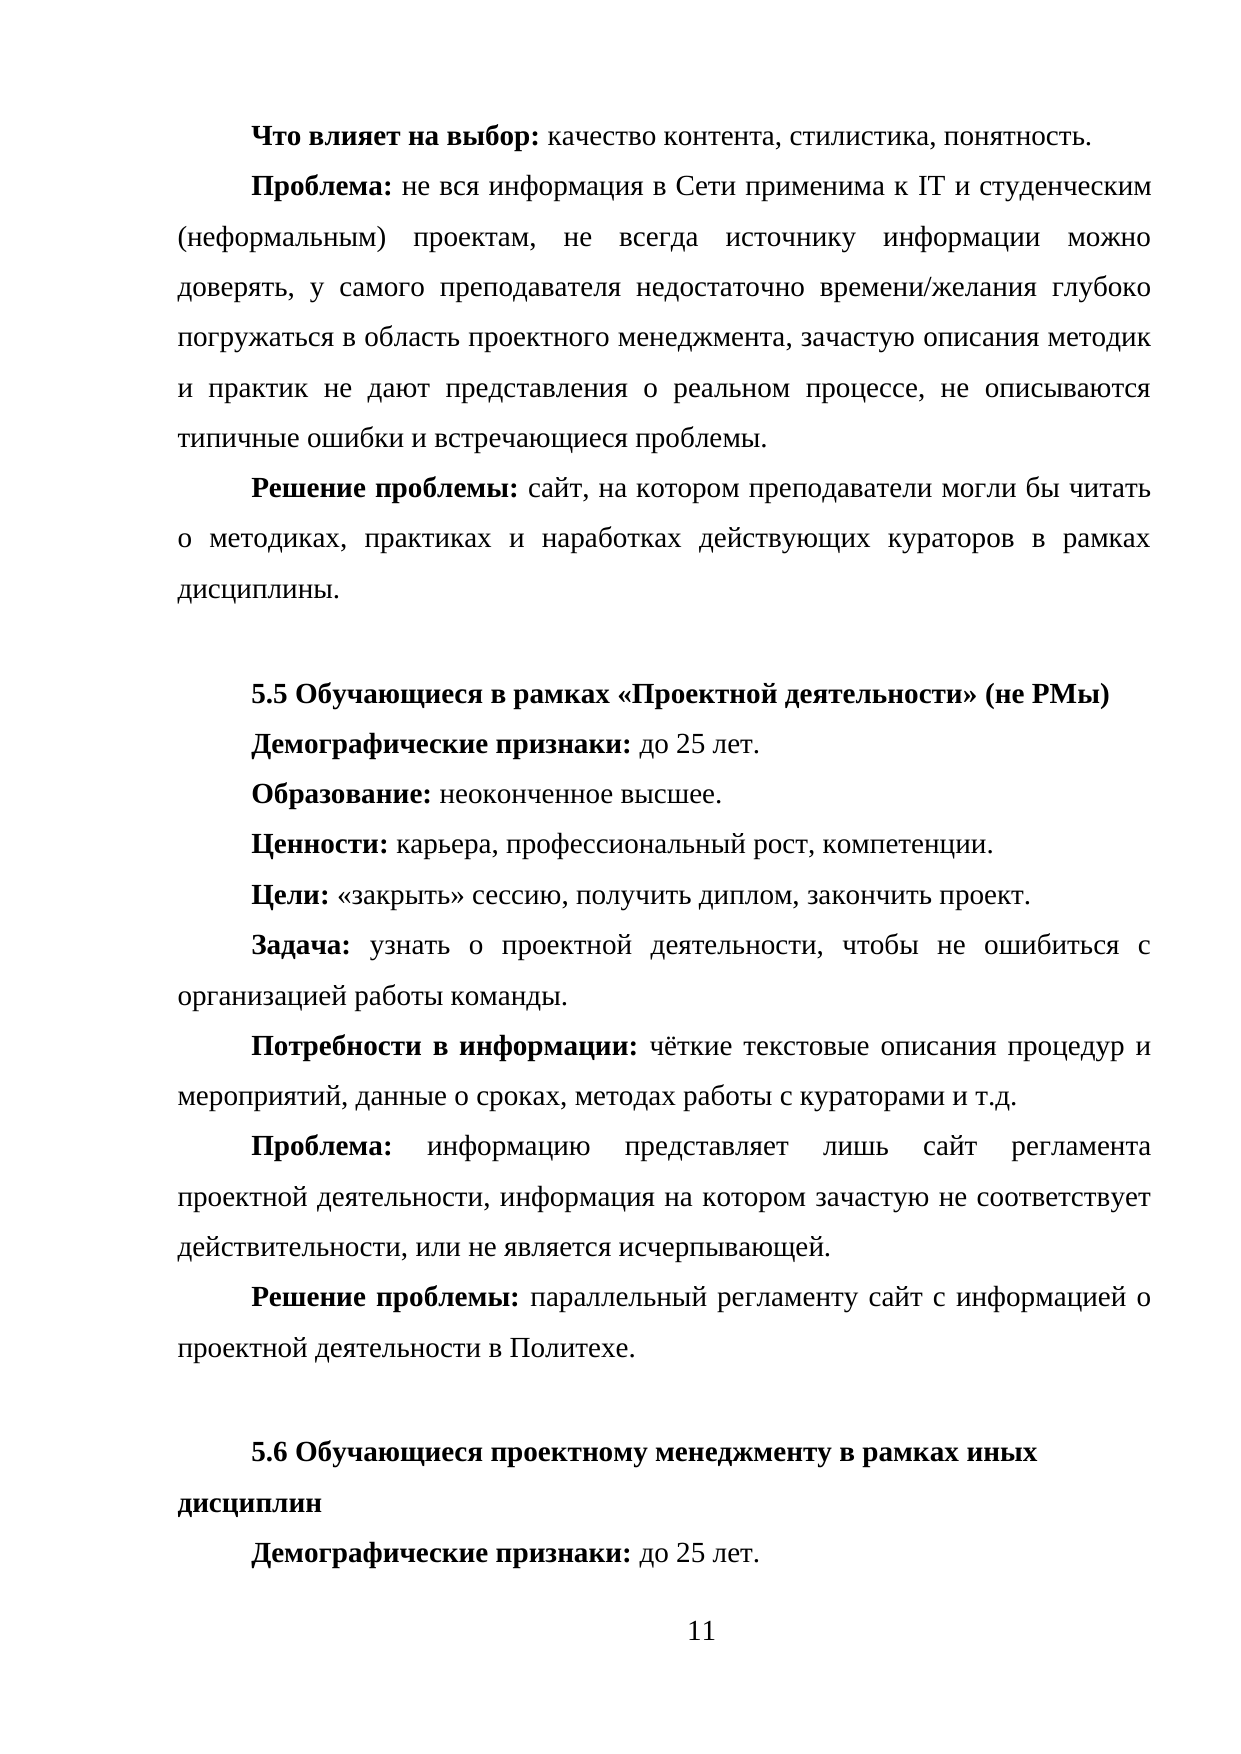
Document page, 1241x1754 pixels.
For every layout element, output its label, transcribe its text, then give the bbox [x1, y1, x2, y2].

text Проблема: информацию представляет лишь сайт регламента проектной деятельности, информация на котором зачастую не соответствует действительности, или не является исчерпывающей. [177, 1128, 1152, 1263]
text Решение проблемы: параллельный регламенту сайт с информацией о проектной деятельности в Политехе. [177, 1279, 1152, 1363]
text Проблема: не вся информация в Сети применима к IT и студенческим (неформальным) проектам, не всегда источнику информации можно доверять, у самого преподавателя недостаточно времени/желания глубоко погружаться в область проектного менеджмента, зачастую описания методик и практик не дают представления о реальном процессе, не описываются типичные ошибки и встречающиеся проблемы. [177, 168, 1152, 453]
text Образование: неоконченное высшее. [177, 776, 1152, 810]
text Решение проблемы: сайт, на котором преподаватели могли бы читать о методиках, практиках и наработках действующих кураторов в рамках дисциплины. [177, 470, 1152, 604]
text Демографические признаки: до 25 лет. [177, 726, 1152, 759]
text Демографические признаки: до 25 лет. [177, 1535, 1152, 1569]
text Потребности в информации: чёткие текстовые описания процедур и мероприятий, данные о сроках, методах работы с кураторами и т.д. [177, 1028, 1152, 1112]
subtitle 5.6 Обучающиеся проектному менеджменту в рамках иных дисциплин [177, 1434, 1152, 1518]
text Что влияет на выбор: качество контента, стилистика, понятность. [177, 118, 1152, 152]
text Задача: узнать о проектной деятельности, чтобы не ошибиться с организацией работы команды. [177, 927, 1152, 1011]
text Цели: «закрыть» сессию, получить диплом, закончить проект. [177, 877, 1152, 911]
text Ценности: карьера, профессиональный рост, компетенции. [177, 827, 1152, 860]
subtitle 5.5 Обучающиеся в рамках «Проектной деятельности» (не PMы) [177, 676, 1152, 709]
